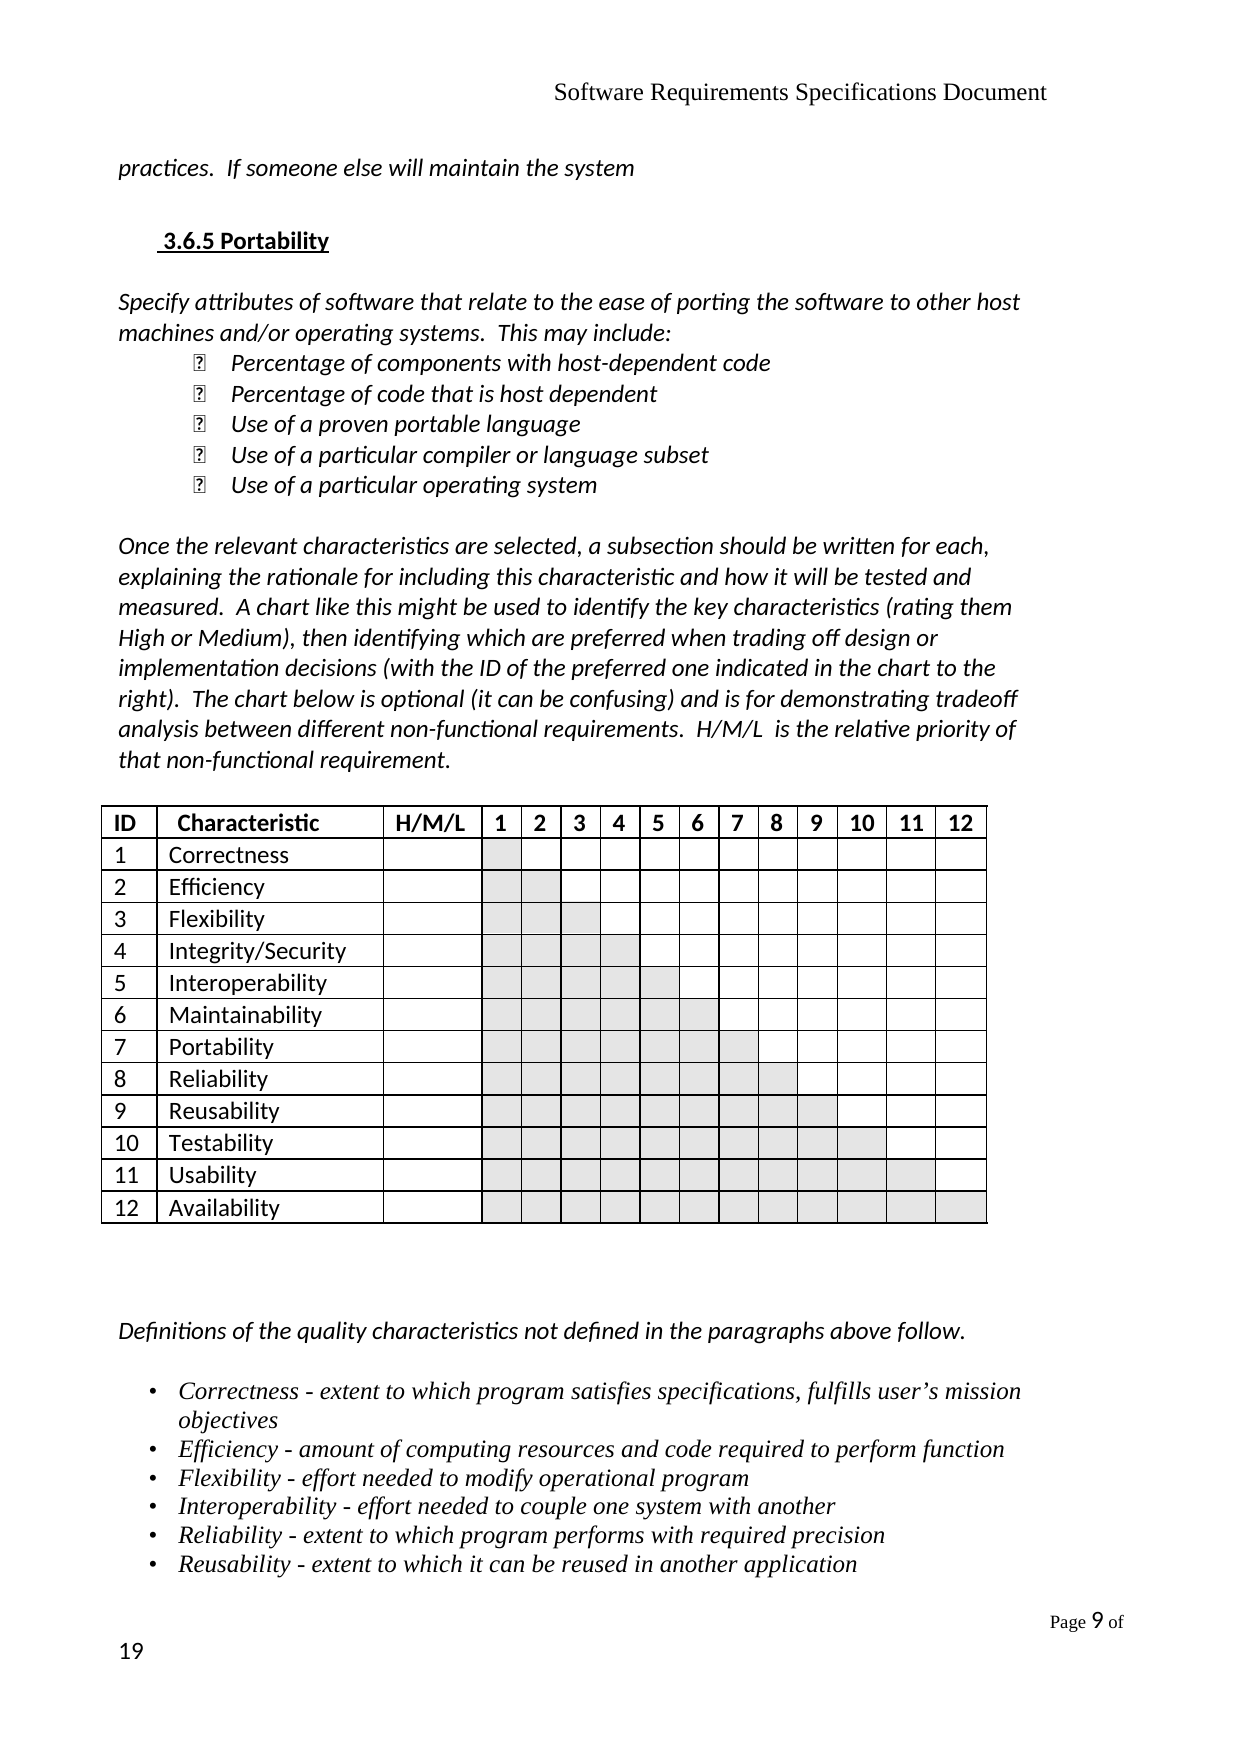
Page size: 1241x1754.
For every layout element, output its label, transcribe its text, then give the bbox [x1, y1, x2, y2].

table_cell [641, 871, 679, 901]
table_cell [759, 871, 797, 901]
table_cell 5 [102, 967, 156, 998]
table_cell [601, 967, 639, 998]
table_cell [838, 1031, 886, 1062]
table_header 5 [641, 807, 679, 837]
table_header 1 [483, 807, 521, 837]
table_cell [384, 967, 481, 998]
table_cell [887, 903, 935, 933]
table_cell [384, 935, 481, 966]
table_cell [483, 967, 521, 998]
table_cell Interoperability [158, 967, 383, 998]
table_cell [641, 903, 679, 933]
table_cell [759, 839, 797, 869]
table_cell [483, 871, 521, 901]
table_cell [838, 903, 886, 933]
table_cell [641, 1096, 679, 1126]
table_cell [384, 903, 481, 933]
table_cell [936, 1128, 986, 1158]
list Use of a proven portable language [193, 408, 1047, 439]
table_cell [838, 1063, 886, 1094]
table_cell [680, 935, 718, 966]
text Definitions of the quality characteristics not defined in the paragraphs above follow. [118, 1315, 1047, 1346]
table_cell [522, 967, 560, 998]
table_cell [680, 1096, 718, 1126]
table_cell Reusability [158, 1096, 383, 1126]
table_cell Portability [158, 1031, 383, 1062]
table_cell [483, 1128, 521, 1158]
table_cell [936, 1160, 986, 1190]
table_cell [384, 1031, 481, 1062]
table_cell [562, 1192, 600, 1222]
table_cell [798, 871, 837, 901]
table_cell [601, 1063, 639, 1094]
table_cell [838, 839, 886, 869]
table_cell [936, 1096, 986, 1126]
table_cell [798, 1160, 837, 1190]
table_cell [798, 1192, 837, 1222]
table_cell Availability [158, 1192, 383, 1222]
table_cell [522, 1128, 560, 1158]
table_cell [720, 999, 758, 1030]
table_cell [838, 935, 886, 966]
table_header Characteristic [158, 807, 383, 837]
list Use of a particular compiler or language subset [193, 439, 1047, 469]
table_cell Efficiency [158, 871, 383, 901]
table_cell [483, 903, 521, 933]
table_cell [601, 1031, 639, 1062]
table_cell [601, 871, 639, 901]
table_cell [641, 935, 679, 966]
table_cell [887, 967, 935, 998]
table_cell [887, 1063, 935, 1094]
table_cell [384, 1063, 481, 1094]
table_cell [522, 1031, 560, 1062]
table_cell [562, 871, 600, 901]
table_cell [759, 999, 797, 1030]
table_cell [759, 1192, 797, 1222]
table_cell [759, 903, 797, 933]
table_cell [680, 1031, 718, 1062]
text • Interoperability - effort needed to couple one system with another [148, 1491, 1047, 1520]
table_cell [562, 1128, 600, 1158]
table_cell [483, 1160, 521, 1190]
table_cell [838, 871, 886, 901]
table_cell [798, 935, 837, 966]
table_cell [936, 871, 986, 901]
table_cell [720, 1031, 758, 1062]
table_header 8 [759, 807, 797, 837]
list Percentage of components with host-dependent code [193, 347, 1047, 378]
table_cell [680, 967, 718, 998]
text • Reliability - extent to which program performs with required precision [148, 1520, 1047, 1549]
table_cell [601, 839, 639, 869]
table_cell [798, 967, 837, 998]
table_cell [601, 1128, 639, 1158]
table_cell [798, 999, 837, 1030]
table_cell [483, 839, 521, 869]
table_cell [936, 1192, 986, 1222]
table_cell [641, 1160, 679, 1190]
table_cell [601, 1160, 639, 1190]
table_cell [562, 903, 600, 933]
table_cell [562, 1096, 600, 1126]
table_cell [798, 903, 837, 933]
table_cell [641, 999, 679, 1030]
table_cell [562, 839, 600, 869]
table_cell [562, 1031, 600, 1062]
table_cell [680, 903, 718, 933]
table_cell [759, 1063, 797, 1094]
table_cell [936, 999, 986, 1030]
table_header 3 [562, 807, 600, 837]
table_cell [522, 903, 560, 933]
table_cell [522, 871, 560, 901]
table_cell [838, 1128, 886, 1158]
table_cell [384, 839, 481, 869]
table_cell [384, 1096, 481, 1126]
table_cell [887, 1160, 935, 1190]
table_cell [384, 871, 481, 901]
table_cell [936, 1031, 986, 1062]
table_cell [384, 1128, 481, 1158]
table_cell [720, 1192, 758, 1222]
table_cell [680, 839, 718, 869]
text Once the relevant characteristics are selected, a subsection should be written for each, explaining the rationale for including this characteristic and how it will be tested and measured. A chart like this might be used to identify the key characteristics (rating them High or Medium), then identifying which are preferred when trading off design or implementation decisions (with the ID of the preferred one indicated in the chart to the right). The chart below is optional (it can be confusing) and is for demonstrating tradeoff analysis between different non-functional requirements. H/M/L is the relative priority of that non-functional requirement. [118, 531, 1047, 775]
table_cell [641, 1128, 679, 1158]
table_cell [798, 1096, 837, 1126]
list Use of a particular operating system [193, 469, 1047, 500]
table_cell [887, 999, 935, 1030]
table_cell Reliability [158, 1063, 383, 1094]
table_cell [680, 871, 718, 901]
table_cell [384, 1192, 481, 1222]
table_cell [936, 839, 986, 869]
table_cell [384, 999, 481, 1030]
table_cell [798, 1128, 837, 1158]
table_cell [522, 1160, 560, 1190]
table_cell [680, 1192, 718, 1222]
table_cell [483, 1096, 521, 1126]
table_cell [936, 935, 986, 966]
table_cell Testability [158, 1128, 383, 1158]
table_header 11 [887, 807, 935, 837]
table_cell [522, 1096, 560, 1126]
table_header 7 [720, 807, 758, 837]
table_cell [936, 967, 986, 998]
table_cell [641, 967, 679, 998]
table_header 4 [601, 807, 639, 837]
table_cell 7 [102, 1031, 156, 1062]
text • Efficiency - amount of computing resources and code required to perform function [148, 1434, 1047, 1463]
table_cell [483, 935, 521, 966]
table_cell [522, 1063, 560, 1094]
table_cell [562, 935, 600, 966]
table_cell 4 [102, 935, 156, 966]
table_cell [522, 999, 560, 1030]
table_cell [601, 1096, 639, 1126]
table_cell [680, 1128, 718, 1158]
table_cell Correctness [158, 839, 383, 869]
table_cell [887, 1031, 935, 1062]
table_cell [720, 1096, 758, 1126]
table_cell [641, 839, 679, 869]
text • Flexibility - effort needed to modify operational program [148, 1463, 1047, 1491]
table_cell [522, 839, 560, 869]
table_cell [838, 1192, 886, 1222]
table_header ID [102, 807, 156, 837]
table_cell [641, 1063, 679, 1094]
table_header 10 [838, 807, 886, 837]
table_header 2 [522, 807, 560, 837]
table_cell 11 [102, 1160, 156, 1190]
table_cell 6 [102, 999, 156, 1030]
table_cell [759, 1096, 797, 1126]
table_cell [798, 839, 837, 869]
table_cell [838, 1096, 886, 1126]
table_cell [384, 1160, 481, 1190]
table_cell Maintainability [158, 999, 383, 1030]
table_cell [720, 839, 758, 869]
list Percentage of code that is host dependent [193, 378, 1047, 408]
table_cell Usability [158, 1160, 383, 1190]
table_cell [887, 1096, 935, 1126]
table_cell [601, 1192, 639, 1222]
table_cell [601, 935, 639, 966]
table_cell 3 [102, 903, 156, 933]
table_cell Integrity/Security [158, 935, 383, 966]
table_cell [562, 967, 600, 998]
table_cell [522, 935, 560, 966]
subtitle 3.6.5 Portability [157, 225, 1047, 256]
table_cell [483, 999, 521, 1030]
table_cell [759, 1128, 797, 1158]
table_cell [887, 839, 935, 869]
table_cell [759, 935, 797, 966]
table_cell [798, 1031, 837, 1062]
table_cell [680, 1063, 718, 1094]
table_cell [641, 1031, 679, 1062]
table_cell 12 [102, 1192, 156, 1222]
table_cell [562, 1063, 600, 1094]
table_cell [720, 1160, 758, 1190]
table_cell 1 [102, 839, 156, 869]
table_cell [720, 967, 758, 998]
table_cell [641, 1192, 679, 1222]
table_cell [838, 999, 886, 1030]
text Specify attributes of software that relate to the ease of porting the software to other host machines and/or operating systems. This may include: [118, 286, 1047, 347]
table_cell 2 [102, 871, 156, 901]
table_cell [720, 871, 758, 901]
table_header 6 [680, 807, 718, 837]
table_cell [720, 903, 758, 933]
table_cell [759, 1031, 797, 1062]
table_cell [720, 1063, 758, 1094]
table_cell [936, 903, 986, 933]
table_cell [601, 999, 639, 1030]
table_cell [838, 967, 886, 998]
table_cell [887, 871, 935, 901]
table_cell [838, 1160, 886, 1190]
table_header 12 [936, 807, 986, 837]
table_cell 10 [102, 1128, 156, 1158]
table_cell [887, 935, 935, 966]
table_cell 8 [102, 1063, 156, 1094]
table_cell [562, 1160, 600, 1190]
text practices. If someone else will maintain the system [118, 152, 1047, 182]
table_cell [759, 1160, 797, 1190]
table_cell [887, 1192, 935, 1222]
table_cell [720, 1128, 758, 1158]
table_cell [483, 1063, 521, 1094]
table_cell [483, 1031, 521, 1062]
table_cell [601, 903, 639, 933]
table_cell [483, 1192, 521, 1222]
table_header H/M/L [384, 807, 481, 837]
text • Reusability - extent to which it can be reused in another application [148, 1549, 1047, 1578]
table_cell [936, 1063, 986, 1094]
text • Correctness - extent to which program satisfies specifications, fulfills user’s mission objectives [148, 1376, 1047, 1434]
table_header 9 [798, 807, 837, 837]
table_cell [798, 1063, 837, 1094]
table_cell [680, 999, 718, 1030]
table_cell Flexibility [158, 903, 383, 933]
table_cell [887, 1128, 935, 1158]
table_cell [720, 935, 758, 966]
table_cell [562, 999, 600, 1030]
table_cell [759, 967, 797, 998]
table_cell [680, 1160, 718, 1190]
table_cell [522, 1192, 560, 1222]
table_cell 9 [102, 1096, 156, 1126]
